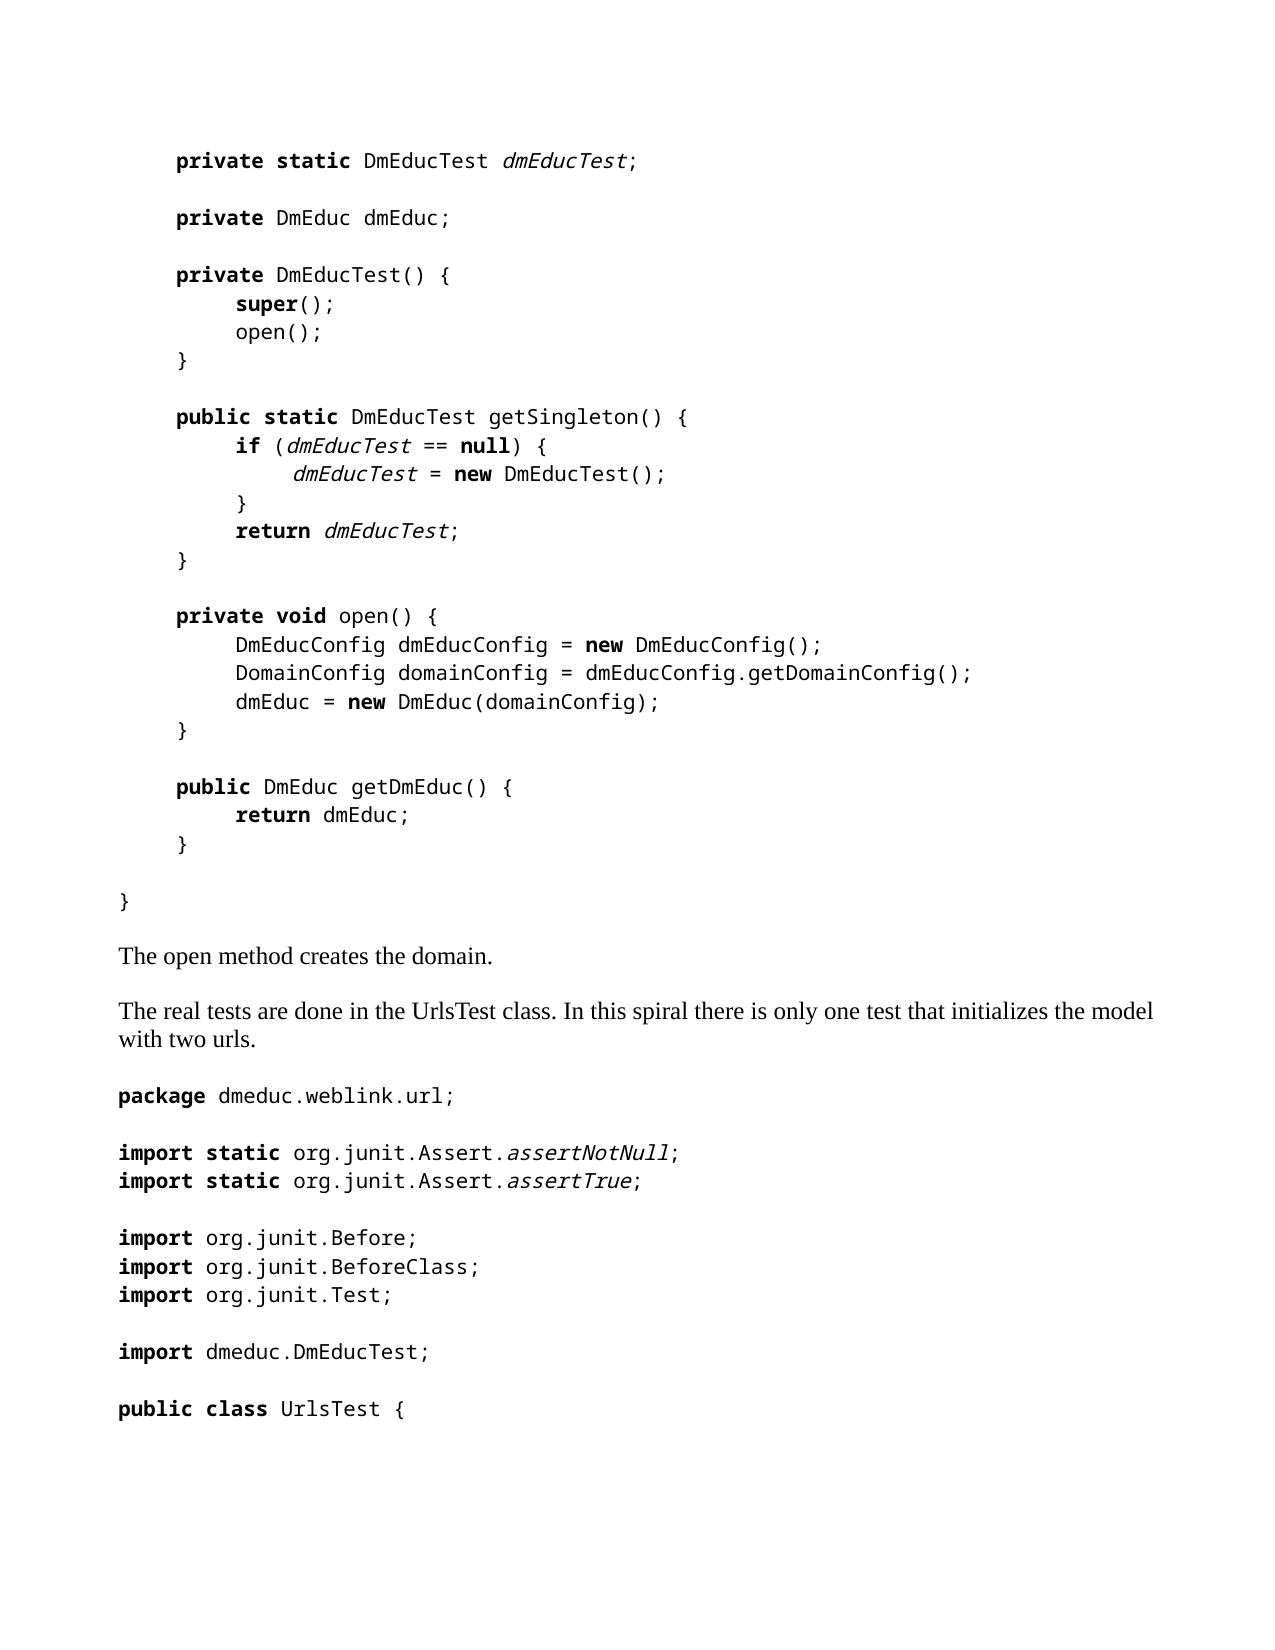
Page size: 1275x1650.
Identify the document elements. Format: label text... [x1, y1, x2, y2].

text import org.junit.Test; [118, 1280, 1157, 1309]
text package dmeduc.weblink.url; [118, 1081, 1157, 1110]
text import org.junit.BeforeClass; [118, 1252, 1157, 1280]
text The real tests are done in the UrlsTest class. In this spiral there is only one test that initializes the model with two urls. [118, 997, 1157, 1053]
text public class UrlsTest { [118, 1394, 1157, 1423]
text import dmeduc.DmEducTest; [118, 1337, 1157, 1366]
text return dmEducTest; [118, 516, 1157, 545]
text The open method creates the domain. [118, 942, 1157, 970]
text open(); [118, 317, 1157, 346]
text DomainConfig domainConfig = dmEducConfig.getDomainConfig(); [118, 658, 1157, 687]
text if (dmEducTest == null) { [118, 431, 1157, 459]
text private static DmEducTest dmEducTest; [118, 147, 1157, 175]
text dmEducTest = new DmEducTest(); [118, 459, 1157, 488]
text DmEducConfig dmEducConfig = new DmEducConfig(); [118, 630, 1157, 658]
text } [118, 346, 1157, 374]
text } [118, 488, 1157, 516]
text private DmEduc dmEduc; [118, 203, 1157, 232]
text return dmEduc; [118, 801, 1157, 829]
text import org.junit.Before; [118, 1223, 1157, 1252]
text private void open() { [118, 602, 1157, 630]
text import static org.junit.Assert.assertTrue; [118, 1167, 1157, 1195]
text private DmEducTest() { [118, 260, 1157, 289]
text import static org.junit.Assert.assertNotNull; [118, 1138, 1157, 1167]
text public static DmEducTest getSingleton() { [118, 402, 1157, 431]
text } [118, 886, 1157, 914]
text dmEduc = new DmEduc(domainConfig); [118, 687, 1157, 715]
text } [118, 715, 1157, 744]
text public DmEduc getDmEduc() { [118, 772, 1157, 801]
text } [118, 545, 1157, 573]
text } [118, 829, 1157, 857]
text super(); [118, 289, 1157, 317]
